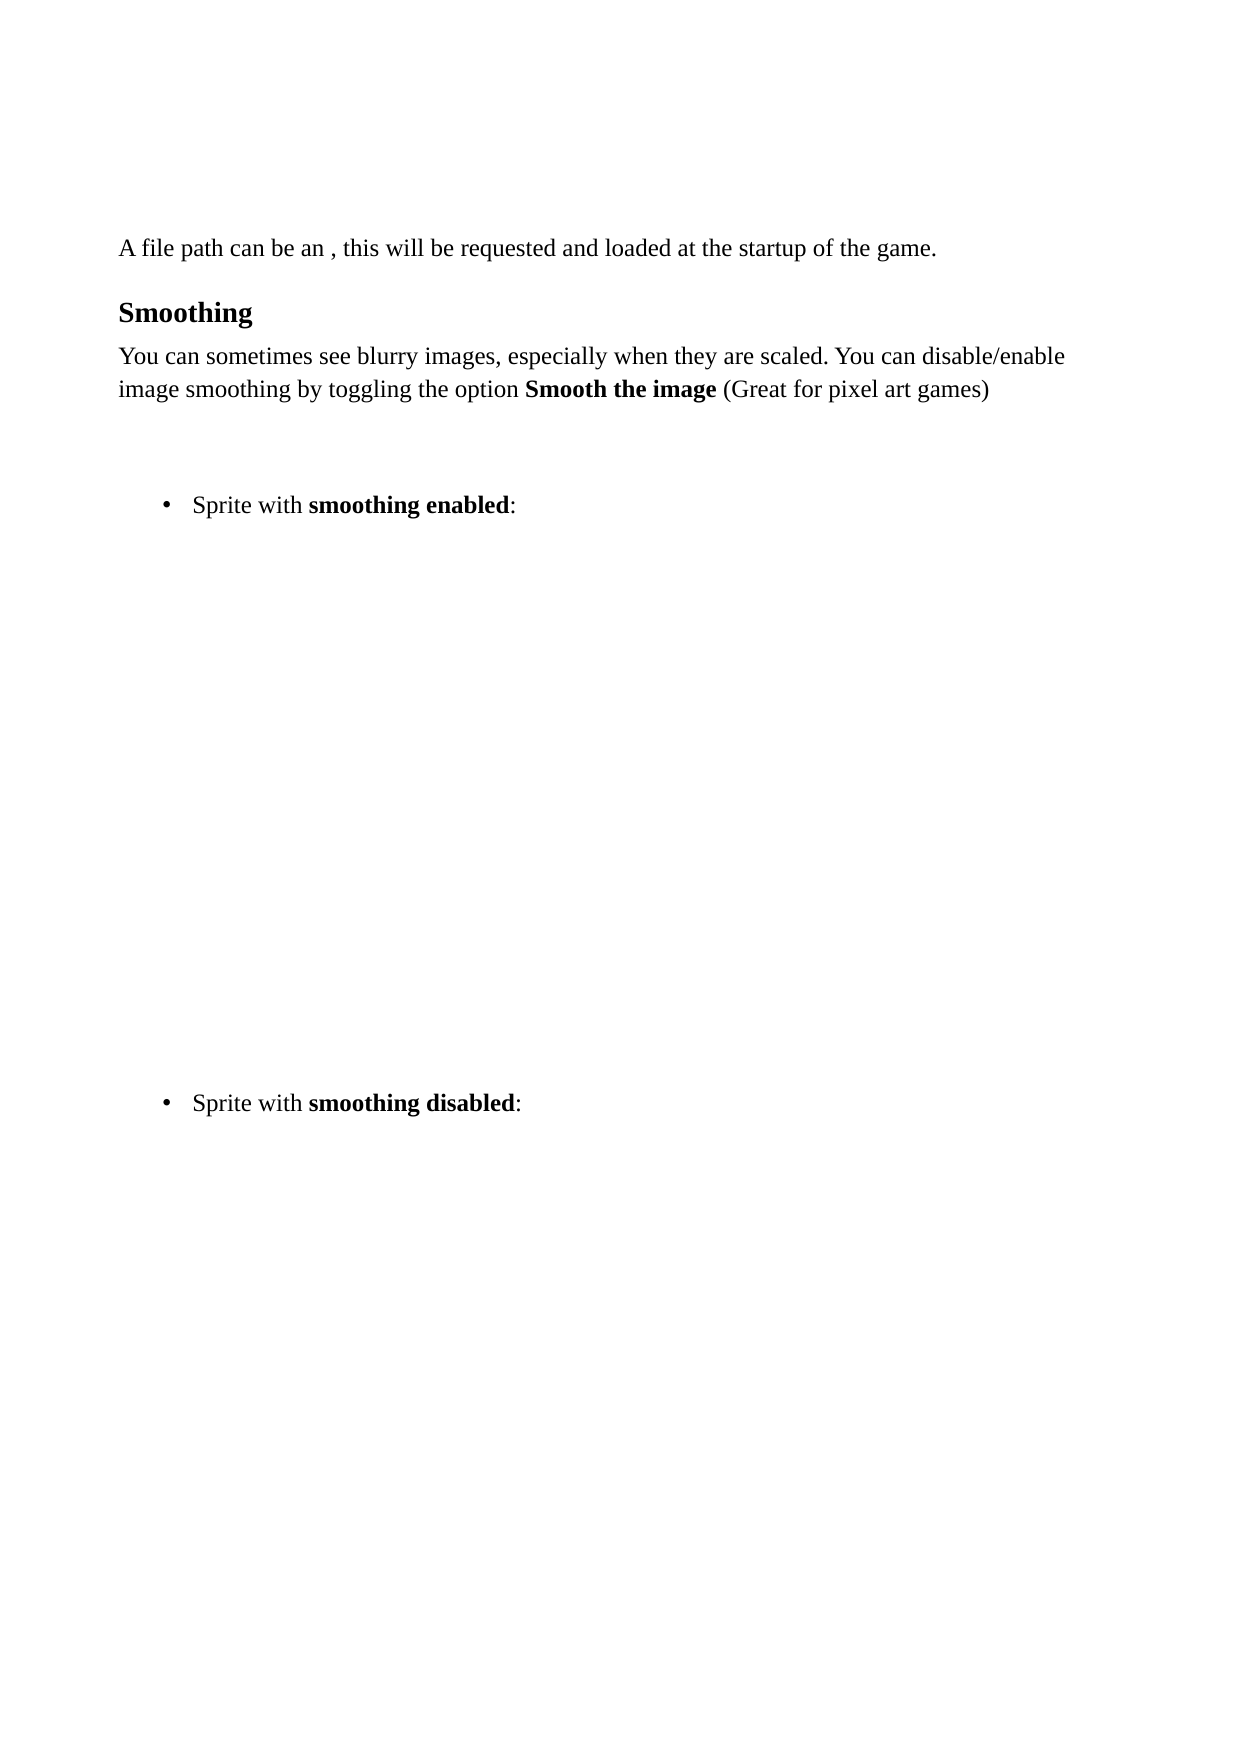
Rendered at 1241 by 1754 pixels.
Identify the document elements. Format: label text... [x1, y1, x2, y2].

text You can sometimes see blurry images, especially when they are scaled. You can disable/enable image smoothing by toggling the option Smooth the image (Great for pixel art games) [118, 341, 1122, 403]
text A file path can be an , this will be requested and loaded at the startup of the game. [118, 233, 1122, 262]
subtitle Smoothing [118, 295, 1122, 329]
list Sprite with smoothing enabled: [162, 490, 1122, 519]
list Sprite with smoothing disabled: [162, 1088, 1122, 1117]
